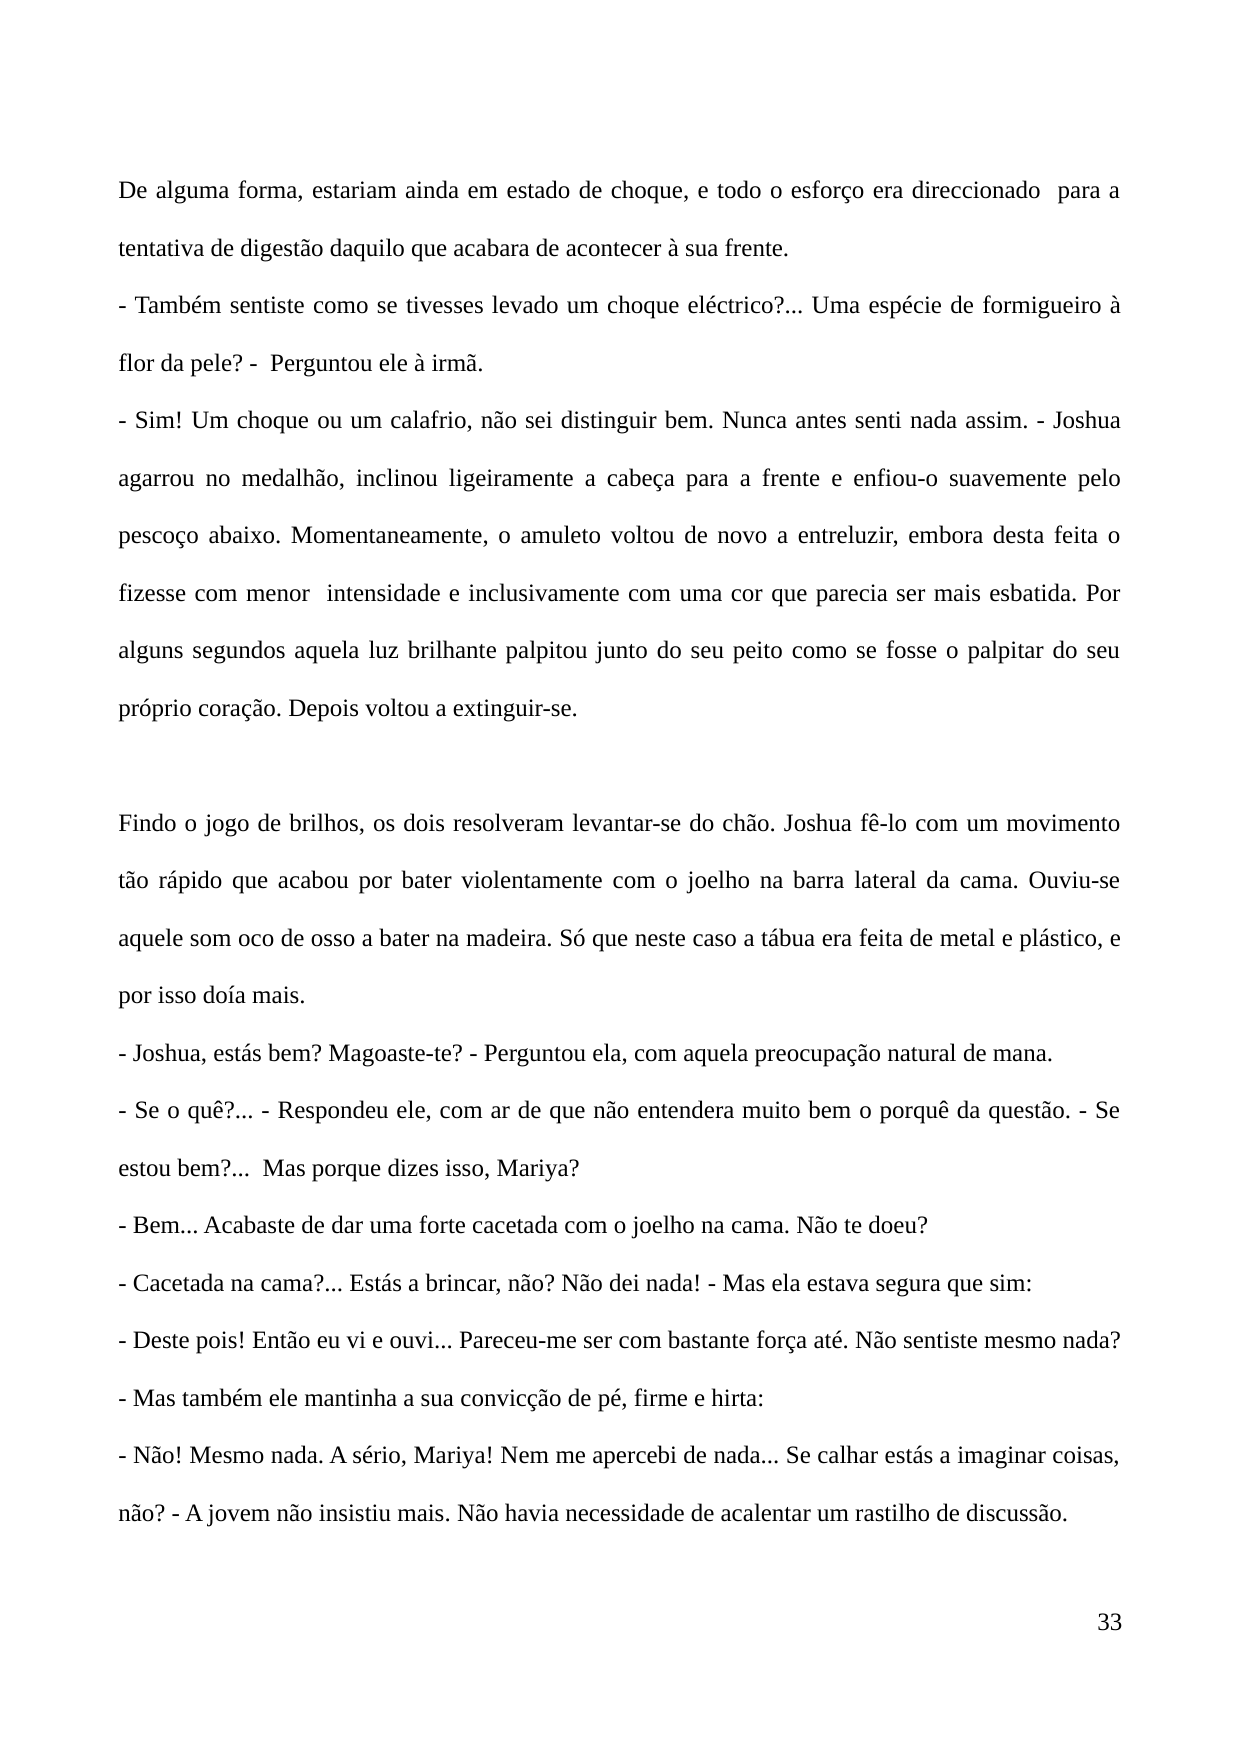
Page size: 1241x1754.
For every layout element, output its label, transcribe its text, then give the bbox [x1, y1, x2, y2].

text - Cacetada na cama?... Estás a brincar, não? Não dei nada! - Mas ela estava segura que sim: [118, 1268, 1122, 1297]
text De alguma forma, estariam ainda em estado de choque, e todo o esforço era direccionado para a tentativa de digestão daquilo que acabara de acontecer à sua frente. [118, 176, 1122, 262]
text - Deste pois! Então eu vi e ouvi... Pareceu-me ser com bastante força até. Não sentiste mesmo nada? - Mas também ele mantinha a sua convicção de pé, firme e hirta: [118, 1326, 1122, 1412]
text - Joshua, estás bem? Magoaste-te? - Perguntou ela, com aquela preocupação natural de mana. [118, 1038, 1122, 1067]
text - Se o quê?... - Respondeu ele, com ar de que não entendera muito bem o porquê da questão. - Se estou bem?... Mas porque dizes isso, Mariya? [118, 1096, 1122, 1182]
text - Bem... Acabaste de dar uma forte cacetada com o joelho na cama. Não te doeu? [118, 1211, 1122, 1239]
text Findo o jogo de brilhos, os dois resolveram levantar-se do chão. Joshua fê-lo com um movimento tão rápido que acabou por bater violentamente com o joelho na barra lateral da cama. Ouviu-se aquele som oco de osso a bater na madeira. Só que neste caso a tábua era feita de metal e plástico, e por isso doía mais. [118, 808, 1122, 1009]
text - Também sentiste como se tivesses levado um choque eléctrico?... Uma espécie de formigueiro à flor da pele? - Perguntou ele à irmã. [118, 291, 1122, 377]
text - Não! Mesmo nada. A sério, Mariya! Nem me apercebi de nada... Se calhar estás a imaginar coisas, não? - A jovem não insistiu mais. Não havia necessidade de acalentar um rastilho de discussão. [118, 1441, 1122, 1527]
text - Sim! Um choque ou um calafrio, não sei distinguir bem. Nunca antes senti nada assim. - Joshua agarrou no medalhão, inclinou ligeiramente a cabeça para a frente e enfiou-o suavemente pelo pescoço abaixo. Momentaneamente, o amuleto voltou de novo a entreluzir, embora desta feita o fizesse com menor intensidade e inclusivamente com uma cor que parecia ser mais esbatida. Por alguns segundos aquela luz brilhante palpitou junto do seu peito como se fosse o palpitar do seu próprio coração. Depois voltou a extinguir-se. [118, 406, 1122, 722]
